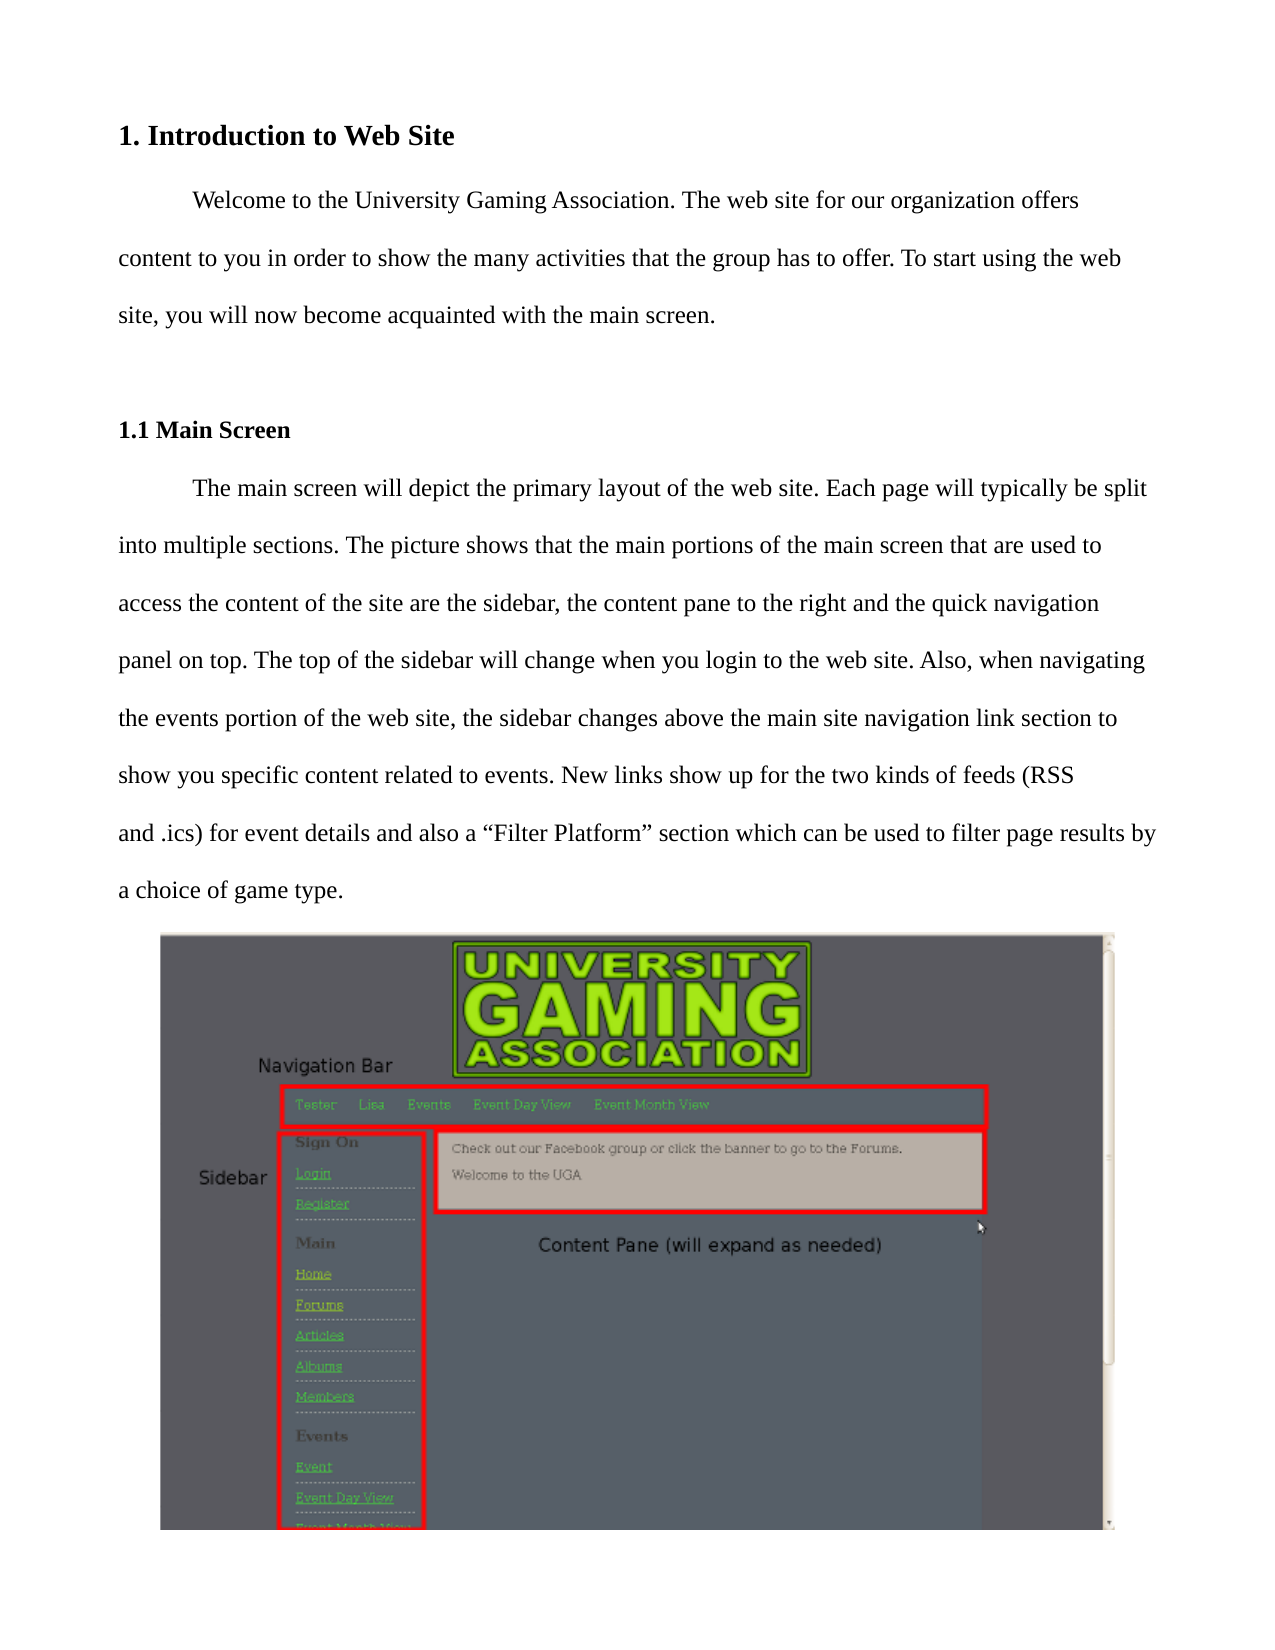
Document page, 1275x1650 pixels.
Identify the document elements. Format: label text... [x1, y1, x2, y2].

text 1.1 Main Screen [118, 415, 1157, 444]
text 1. Introduction to Web Site [118, 118, 1157, 152]
text Welcome to the University Gaming Association. The web site for our organization offers content to you in order to show the many activities that the group has to offer. To start using the web site, you will now become acquainted with the main screen. [118, 185, 1157, 329]
picture [160, 932, 1115, 1530]
text The main screen will depict the primary layout of the web site. Each page will typically be split into multiple sections. The picture shows that the main portions of the main screen that are used to access the content of the site are the sidebar, the content pane to the right and the quick navigation panel on top. The top of the sidebar will change when you login to the web site. Also, when navigating the events portion of the web site, the sidebar changes above the main site navigation link section to show you specific content related to events. New links show up for the two kinds of feeds (RSS and .ics) for event details and also a “Filter Platform” section which can be used to filter page results by a choice of game type. [118, 473, 1157, 904]
